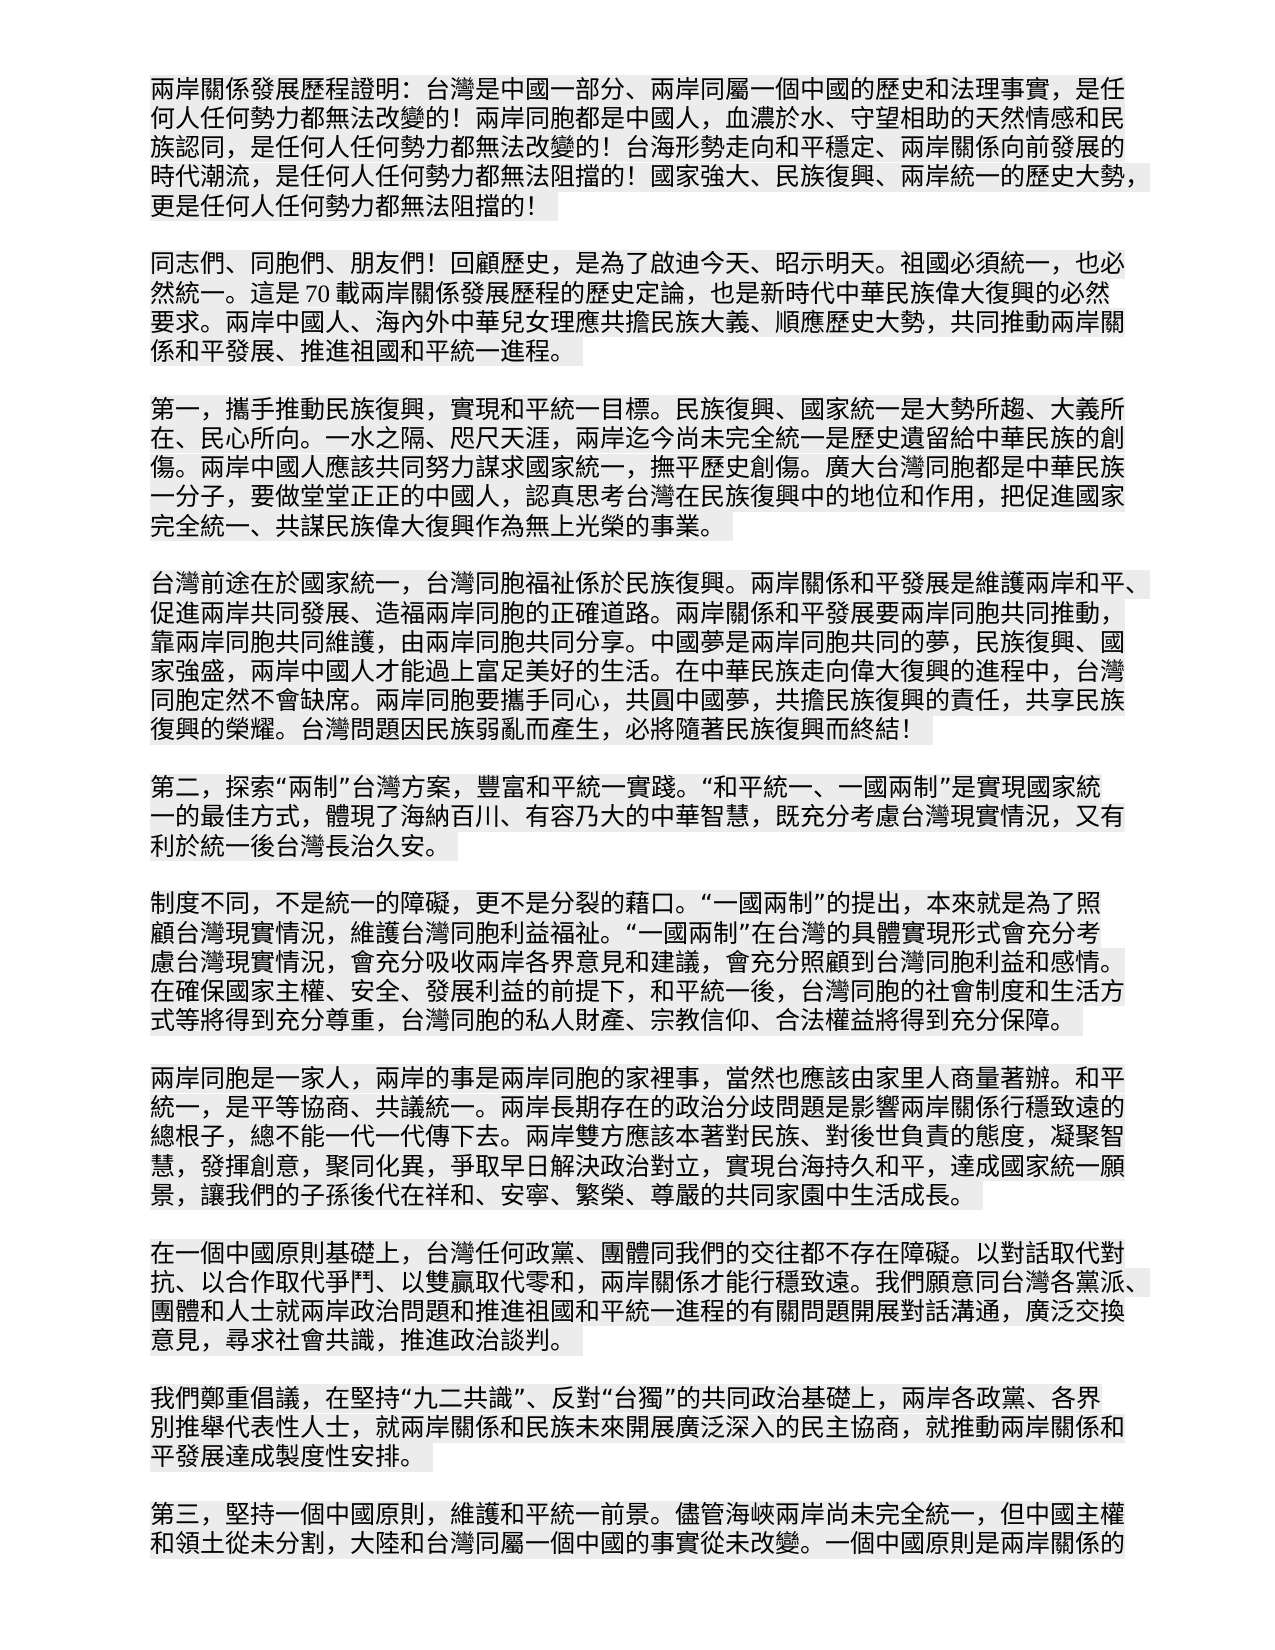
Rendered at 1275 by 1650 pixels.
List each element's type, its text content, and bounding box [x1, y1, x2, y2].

text 底下是習近平全文。 台灣禍福，操之在己，但機會是不等人的。哪一條路才是台灣長治久安之路，毫無疑問。 陳真 2019. 01. 02. =============== 中共中央今天在北京人民大會堂舉行「告台灣同胞書」發表40周年紀念會，習近平出席並發表對台談話。全文如下： 同志們，同胞們，朋友們：今天，我們在這裡隆重集會，紀念全國人民代表大會常務委員會《告台灣同胞書》發表40週年。值此新年之際，我代表祖國大陸人民，向廣大台灣同胞致以誠摯的問候和衷心的祝福！ 海峽兩岸分隔已屆70年。台灣問題的產生和演變同近代以來中華民族命運休戚相關。1840年鴉片戰爭之後，西方列強入侵，中國陷入內憂外患、山河破碎的悲慘境地，台灣更是被外族侵占長達半個世紀。為戰勝外來侵略、爭取民族解放、實現國家統一，中華兒女前仆後繼，進行了可歌可泣的鬥爭。台灣同胞在這場鬥爭中作出了重要貢獻。1945年，中國人民同世界各國人民一道，取得了中國人民抗日戰爭暨世界反法西斯戰爭的偉大勝利，台灣隨之光復，重回祖國懷抱。其後不久，由於中國內戰延續和外部勢力干涉，海峽兩岸陷入長期政治對立的特殊狀態。 1949年以來，中國共產黨、中國政府、中國人民始終把解決台灣問題、實現祖國完全統一作為矢志不渝的歷史任務。我們團結台灣同胞，推動台海形勢從緊張對峙走向緩和改善、進而走上和平發展道路，兩岸關係不斷取得突破性進展。 ——70年來，我們順應兩岸同胞共同願望，推動打破兩岸隔絕狀態，實現全面直接雙向“三通”，開啟兩岸同胞大交流大交往大合作局面，兩岸交流合作日益廣泛，相互往來日益密切，彼此心靈日益契合。台灣同胞為祖國大陸改革開放作出重大貢獻，也分享了大陸發展機遇。 ——70年來，我們秉持求同存異精神，推動兩岸雙方在一個中國原則基礎上達成“海峽兩岸同屬一個中國，共同努力謀求國家統一”的“九二共識”，開啟兩岸協商談判，推進兩岸政黨黨際交流，開闢兩岸關係和平發展道路，實現兩岸領導人歷史性會晤，使兩岸政治互動達到新高度。 ——70年來，我們把握兩岸關係發展時代變化，提出和平解決台灣問題的政策主張和“一國兩制”科學構想，確立了“和平統一、一國兩制”基本方針，進而形成了堅持“一國兩制”和推進祖國統一基本方略，回答了新時代推動兩岸關係和平發展、團結台灣同胞共同致力於實現民族偉大復興和祖國和平統一的時代命題。 ——70年來，我們高舉和平、發展、合作、共贏的旗幟，在和平共處五項原則基礎上發展同各國的友好合作，鞏固國際社會堅持一個中國原則的格局，越來越多國家和人民理解和支持中國統一事業。 ——70年來，我們始終著眼於中華民族整體利益和長遠利益，堅定維護國家主權和領土完整，團結全體中華兒女，堅決挫敗各種製造“兩個中國”、“一中一台”、“台灣獨立”的圖謀，取得一系列反“台獨”、反分裂鬥爭的重大勝利。 兩岸關係發展歷程證明：台灣是中國一部分、兩岸同屬一個中國的歷史和法理事實，是任何人任何勢力都無法改變的！兩岸同胞都是中國人，血濃於水、守望相助的天然情感和民族認同，是任何人任何勢力都無法改變的！台海形勢走向和平穩定、兩岸關係向前發展的時代潮流，是任何人任何勢力都無法阻擋的！國家強大、民族復興、兩岸統一的歷史大勢，更是任何人任何勢力都無法阻擋的！ 同志們、同胞們、朋友們！回顧歷史，是為了啟迪今天、昭示明天。祖國必須統一，也必然統一。這是70載兩岸關係發展歷程的歷史定論，也是新時代中華民族偉大復興的必然要求。兩岸中國人、海內外中華兒女理應共擔民族大義、順應歷史大勢，共同推動兩岸關係和平發展、推進祖國和平統一進程。 第一，攜手推動民族復興，實現和平統一目標。民族復興、國家統一是大勢所趨、大義所在、民心所向。一水之隔、咫尺天涯，兩岸迄今尚未完全統一是歷史遺留給中華民族的創傷。兩岸中國人應該共同努力謀求國家統一，撫平歷史創傷。廣大台灣同胞都是中華民族一分子，要做堂堂正正的中國人，認真思考台灣在民族復興中的地位和作用，把促進國家完全統一、共謀民族偉大復興作為無上光榮的事業。 台灣前途在於國家統一，台灣同胞福祉係於民族復興。兩岸關係和平發展是維護兩岸和平、促進兩岸共同發展、造福兩岸同胞的正確道路。兩岸關係和平發展要兩岸同胞共同推動，靠兩岸同胞共同維護，由兩岸同胞共同分享。中國夢是兩岸同胞共同的夢，民族復興、國家強盛，兩岸中國人才能過上富足美好的生活。在中華民族走向偉大復興的進程中，台灣同胞定然不會缺席。兩岸同胞要攜手同心，共圓中國夢，共擔民族復興的責任，共享民族復興的榮耀。台灣問題因民族弱亂而產生，必將隨著民族復興而終結！ 第二，探索“兩制”台灣方案，豐富和平統一實踐。“和平統一、一國兩制”是實現國家統一的最佳方式，體現了海納百川、有容乃大的中華智慧，既充分考慮台灣現實情況，又有利於統一後台灣長治久安。 制度不同，不是統一的障礙，更不是分裂的藉口。“一國兩制”的提出，本來就是為了照顧台灣現實情況，維護台灣同胞利益福祉。“一國兩制”在台灣的具體實現形式會充分考慮台灣現實情況，會充分吸收兩岸各界意見和建議，會充分照顧到台灣同胞利益和感情。在確保國家主權、安全、發展利益的前提下，和平統一後，台灣同胞的社會制度和生活方式等將得到充分尊重，台灣同胞的私人財產、宗教信仰、合法權益將得到充分保障。 兩岸同胞是一家人，兩岸的事是兩岸同胞的家裡事，當然也應該由家里人商量著辦。和平統一，是平等協商、共議統一。兩岸長期存在的政治分歧問題是影響兩岸關係行穩致遠的總根子，總不能一代一代傳下去。兩岸雙方應該本著對民族、對後世負責的態度，凝聚智慧，發揮創意，聚同化異，爭取早日解決政治對立，實現台海持久和平，達成國家統一願景，讓我們的子孫後代在祥和、安寧、繁榮、尊嚴的共同家園中生活成長。 在一個中國原則基礎上，台灣任何政黨、團體同我們的交往都不存在障礙。以對話取代對抗、以合作取代爭鬥、以雙贏取代零和，兩岸關係才能行穩致遠。我們願意同台灣各黨派、團體和人士就兩岸政治問題和推進祖國和平統一進程的有關問題開展對話溝通，廣泛交換意見，尋求社會共識，推進政治談判。 我們鄭重倡議，在堅持“九二共識”、反對“台獨”的共同政治基礎上，兩岸各政黨、各界別推舉代表性人士，就兩岸關係和民族未來開展廣泛深入的民主協商，就推動兩岸關係和平發展達成製度性安排。 第三，堅持一個中國原則，維護和平統一前景。儘管海峽兩岸尚未完全統一，但中國主權和領土從未分割，大陸和台灣同屬一個中國的事實從未改變。一個中國原則是兩岸關係的政治基礎。堅持一個中國原則，兩岸關係就能改善和發展，台灣同胞就能受益。背離一個中國原則，就會導致兩岸關係緊張動盪，損害台灣同胞切身利益。 統一是歷史大勢，是正道。“台獨”是歷史逆流，是絕路。廣大台灣同胞具有光榮的愛國主義傳統，是我們的骨肉天親。我們堅持寄希望於台灣人民的方針，一如既往尊重台灣同胞、關愛台灣同胞、團結台灣同胞、依靠台灣同胞，全心全意為台灣同胞辦實事、做好事、解難事。廣大台灣同胞不分黨派、不分宗教、不分階層、不分軍民、不分地域，都要認清“台獨”只會給台灣帶來深重禍害，堅決反對“台獨”分裂，共同追求和平統一的光明前景。我們願意為和平統一創造廣闊空間，但絕不為各種形式的“台獨”分裂活動留下任何空間。 中國人不打中國人。我們願意以最大誠意、盡最大努力爭取和平統一的前景，因為以和平方式實現統一，對兩岸同胞和全民族最有利。我們不承諾放棄使用武力，保留採取一切必要措施的選項，針對的是外部勢力干涉和極少數“台獨”分裂分子及其分裂活動，絕非針對台灣同胞。兩岸同胞要共謀和平、共護和平、共享和平。 第四，深化兩岸融合發展，夯實和平統一基礎。兩岸同胞血脈相連。親望親好，中國人要幫中國人。我們對台灣同胞一視同仁，將繼續率先同台灣同胞分享大陸發展機遇，為台灣同胞台灣企業提供同等待遇，讓大家有更多獲得感。和平統一之後，台灣將永保太平，民眾將安居樂業。有強大祖國做依靠，台灣同胞的民生福祉會更好，發展空間會更大，在國際上腰桿會更硬、底氣會更足，更加安全、更有尊嚴。 我們要積極推進兩岸經濟合作制度化，打造兩岸共同市場，為發展增動力，為合作添活力，壯大中華民族經濟。兩岸要應通盡通，提升經貿合作暢通、基礎設施聯通、能源資源互通、行業標準共通，可以率先實現金門、馬祖同福建沿海地區通水、通電、通氣、通橋。要推動兩岸文化教育、醫療衛生合作，社會保障和公共資源共享，支持兩岸鄰近或條件相當地區基本公共服務均等化、普惠化、便捷化。 第五，實現同胞心靈契合，增進和平統一認同。國家之魂，文以化之，文以鑄之。兩岸同胞同根同源、同文同種，中華文化是兩岸同胞心靈的根脈和歸屬。人之相交，貴在知心。不管遭遇多少干擾阻礙，兩岸同胞交流合作不能停、不能斷、不能少。 兩岸同胞要共同傳承中華優秀傳統文化，推動其實現創造性轉化、創新性發展。兩岸同胞要交流互鑑、對話包容，推己及人、將心比心，加深相互理解，增進互信認同。要秉持同胞情、同理心，以正確的歷史觀、民族觀、國家觀化育後人，弘揚偉大民族精神。親人之間，沒有解不開的心結。久久為功，必定能達到兩岸同胞心靈契合。 支持和追求國家統一是民族大義，應該得到全民族肯定。偉大祖國永遠是所有愛國統一力量的堅強後盾！我們真誠希望所有台灣同胞，像珍視自己的眼睛一樣珍視和平，像追求人生的幸福一樣追求統一，積極參與到推進祖國和平統一的正義事業中來。 國家的希望、民族的未來在青年。兩岸青年要勇擔重任、團結友愛、攜手打拼。我們熱忱歡迎台灣青年來祖國大陸追夢、築夢、圓夢。兩岸中國人要精誠團結，攜手同心，為同胞謀福祉，為民族創未來！ 同志們、同胞們、朋友們！長期以來，香港同胞、澳門同胞和海外僑胞關心支持祖國統一大業，作出了積極貢獻。希望香港同胞、澳門同胞和海外僑胞一如既往，為推動兩岸關係和平發展、實現祖國和平統一再立新功。 同志們、同胞們、朋友們！世界上只有一個中國，堅持一個中國原則是公認的國際關係準則，是國際社會普遍共識。國際社會廣泛理解和支持中國人民反對“台獨”分裂活動、爭取完成國家統一的正義事業。中國政府對此表示讚賞和感謝。中國人的事要由中國人來決定。台灣問題是中國的內政，事關中國核心利益和中國人民民族感情，不容任何外來干涉。 中國的統一，不會損害任何國家的正當利益包括其在台灣的經濟利益，只會給各國帶來更多發展機遇，只會給亞太地區和世界繁榮穩定注入更多正能量，只會為構建人類命運共同體、為世界和平發展和人類進步事業作出更大貢獻。 同志們、同胞們、朋友們！歷史不能選擇，現在可以把握，未來可以開創！新時代是中華民族大發展大作為的時代，也是兩岸同胞大發展大作為的時代。前進道路不可能一帆風順，但只要我們和衷共濟、共同奮鬥，就一定能夠共創中華民族偉大復興美好未來，就一定能夠完成祖國統一大業！ [150, 75, 1125, 1559]
